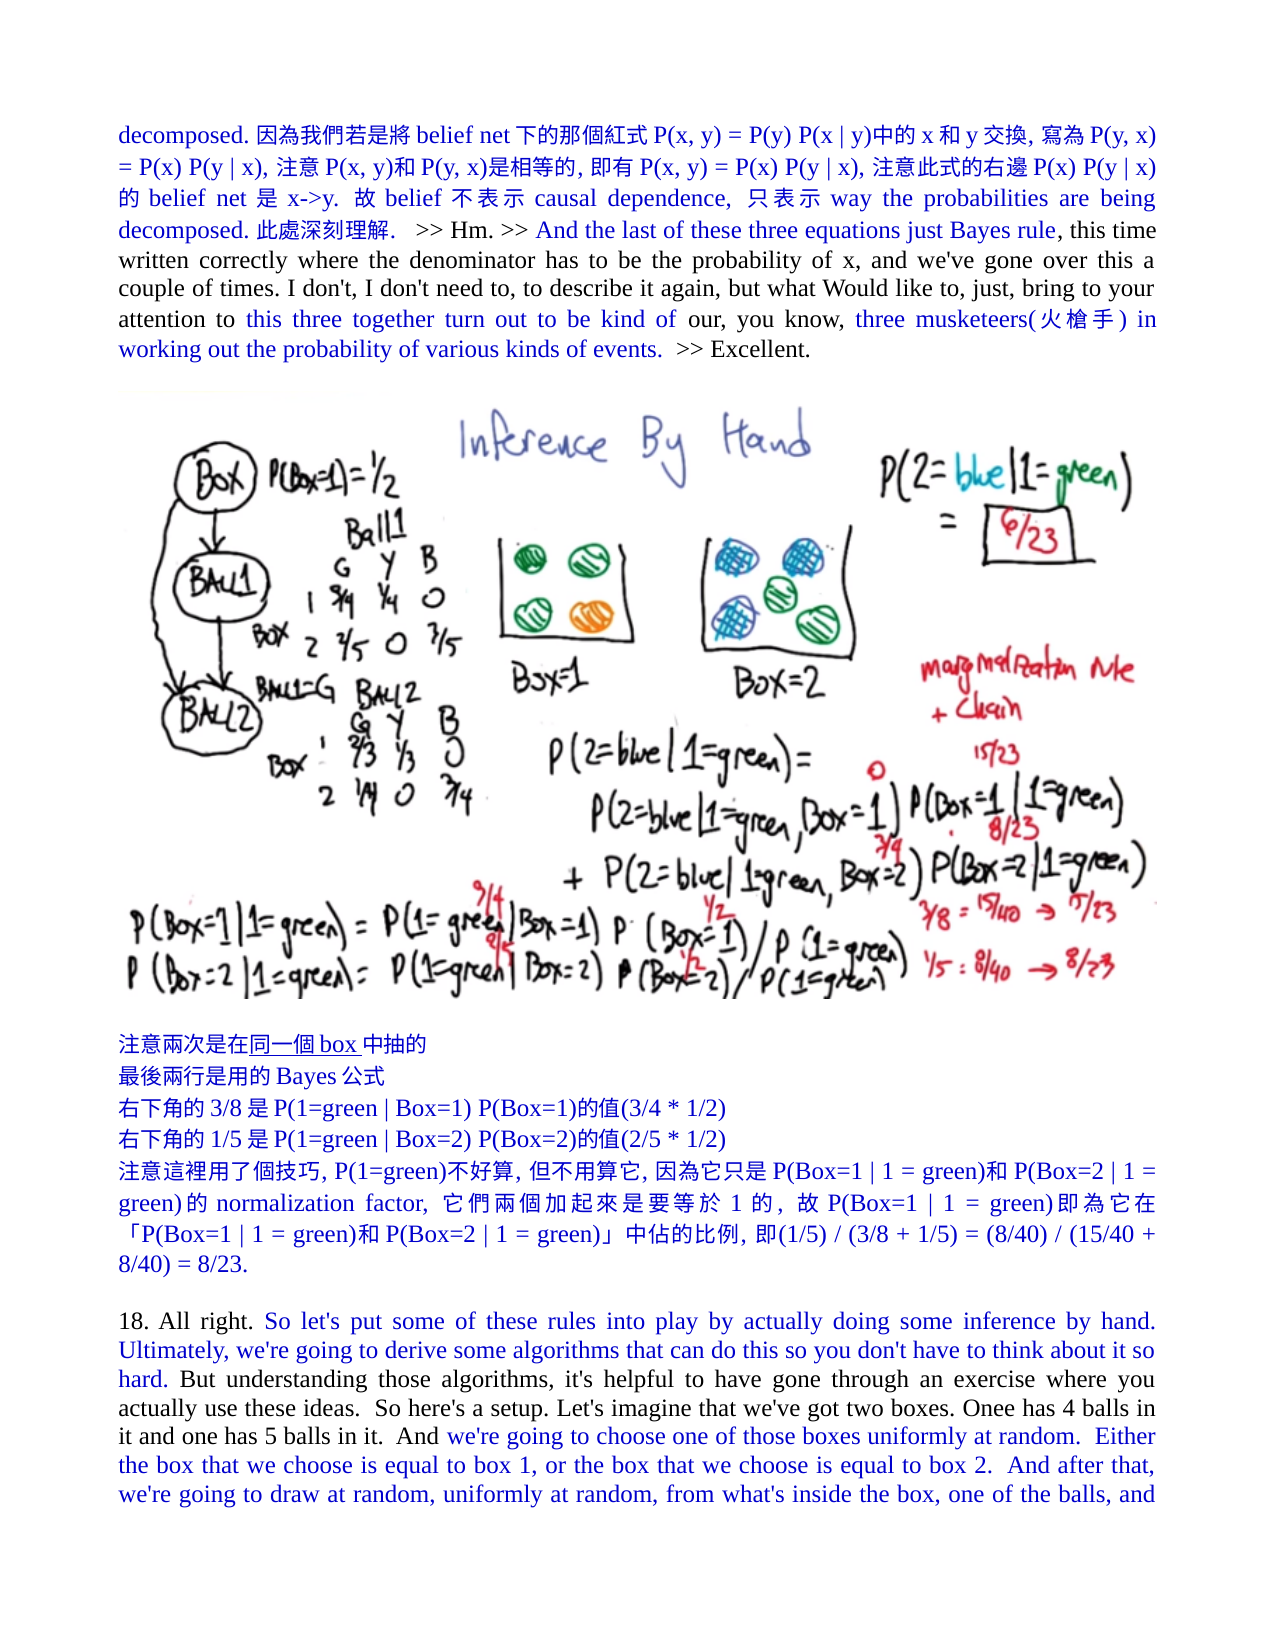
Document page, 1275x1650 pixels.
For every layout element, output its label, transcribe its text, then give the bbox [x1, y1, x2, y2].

text 注意這裡用了個技巧, P(1=green)不好算, 但不用算它, 因為它只是P(Box=1 | 1 = green)和P(Box=2 | 1 = green)的normalization factor, 它們兩個加起來是要等於1的, 故P(Box=1 | 1 = green)即為它在「P(Box=1 | 1 = green)和P(Box=2 | 1 = green)」中佔的比例, 即(1/5) / (3/8 + 1/5) = (8/40) / (15/40 + 8/40) = 8/23. [118, 1154, 1157, 1278]
text 18. All right. So let's put some of these rules into play by actually doing some inference by hand. Ultimately, we're going to derive some algorithms that can do this so you don't have to think about it so hard. But understanding those algorithms, it's helpful to have gone through an exercise where you actually use these ideas. So here's a setup. Let's imagine that we've got two boxes. Onee has 4 balls in it and one has 5 balls in it. And we're going to choose one of those boxes uniformly at random. Either the box that we choose is equal to box 1, or the box that we choose is equal to box 2. And after that, we're going to draw at random, uniformly at random, from what's inside the box, one of the balls, and [118, 1306, 1157, 1508]
text decomposed. 因為我們若是將belief net下的那個紅式P(x, y) = P(y) P(x | y)中的x和y交換, 寫為P(y, x) = P(x) P(y | x), 注意P(x, y)和P(y, x)是相等的, 即有P(x, y) = P(x) P(y | x), 注意此式的右邊P(x) P(y | x)的belief net是x->y. 故belief不表示causal dependence, 只表示way the probabilities are being decomposed. 此處深刻理解. >> Hm. >> And the last of these three equations just Bayes rule, this time written correctly where the denominator has to be the probability of x, and we've gone over this a couple of times. I don't, I don't need to, to describe it again, but what Would like to, just, bring to your attention to this three together turn out to be kind of our, you know, three musketeers(火槍手) in working out the probability of various kinds of events. >> Excellent. [118, 118, 1157, 363]
text 右下角的1/5是P(1=green | Box=2) P(Box=2)的值(2/5 * 1/2) [118, 1122, 1157, 1154]
text 最後兩行是用的Bayes公式 [118, 1059, 1157, 1091]
text 注意兩次是在同一個box中抽的 [118, 1027, 1157, 1059]
picture [118, 391, 1157, 999]
text 右下角的3/8是P(1=green | Box=1) P(Box=1)的值(3/4 * 1/2) [118, 1091, 1157, 1122]
